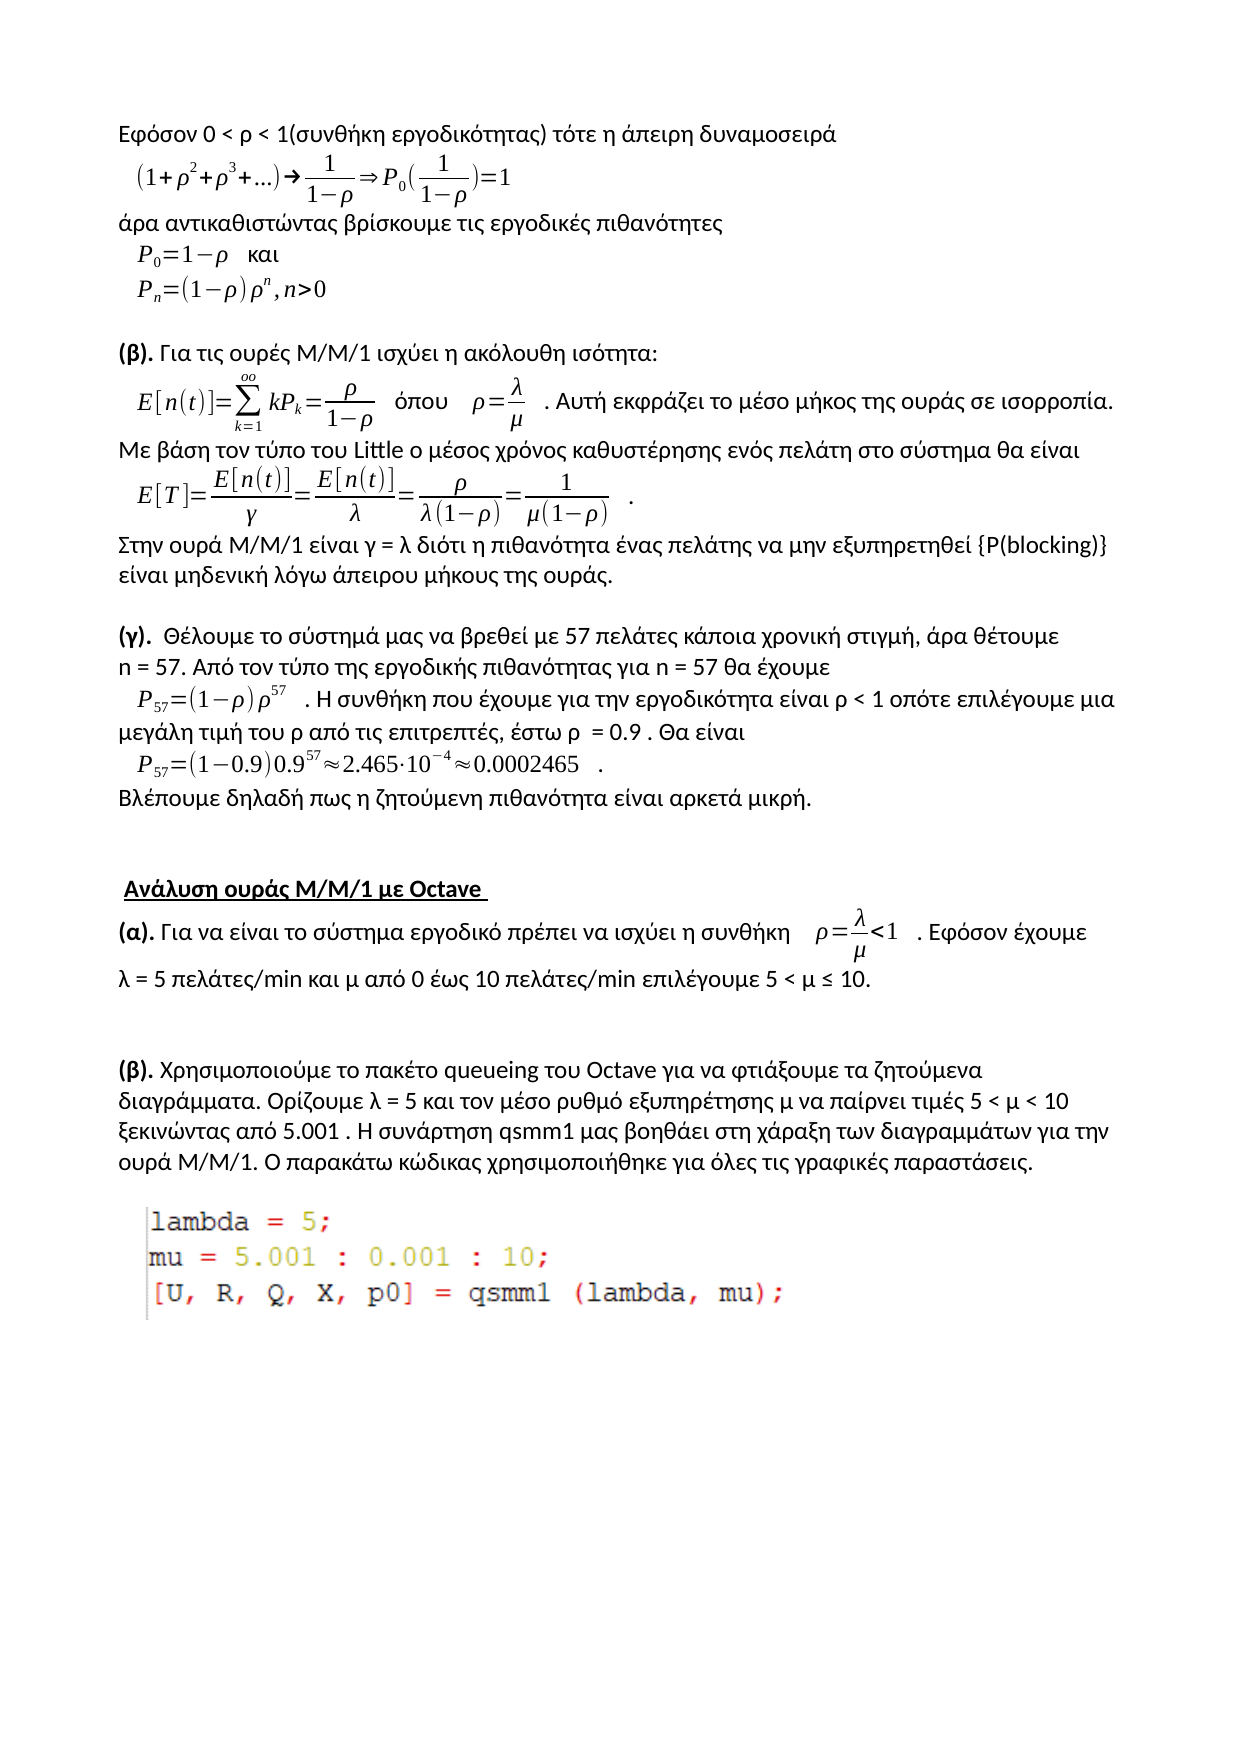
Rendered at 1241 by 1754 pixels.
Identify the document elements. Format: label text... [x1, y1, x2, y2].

text Εφόσον 0 < ρ < 1(συνθήκη εργοδικότητας) τότε η άπειρη δυναμοσειρά [118, 118, 1122, 208]
text (β). Χρησιμοποιούμε το πακέτο queueing του Octave για να φτιάξουμε τα ζητούμενα διαγράμματα. Ορίζουμε λ = 5 και τον μέσο ρυθμό εξυπηρέτησης μ να παίρνει τιμές 5 < μ < 10 ξεκινώντας από 5.001 . Η συνάρτηση qsmm1 μας βοηθάει στη χάραξη των διαγραμμάτων για την ουρά M/M/1. Ο παρακάτω κώδικας χρησιμοποιήθηκε για όλες τις γραφικές παραστάσεις. [118, 1054, 1122, 1176]
text n = 57. Από τον τύπο της εργοδικής πιθανότητας για n = 57 θα έχουμε [118, 651, 1122, 681]
text Στην ουρά M/M/1 είναι γ = λ διότι η πιθανότητα ένας πελάτης να μην εξυπηρετηθεί {P(blocking)} είναι μηδενική λόγω άπειρου μήκους της ουράς. [118, 529, 1122, 590]
text (α). Για να είναι το σύστημα εργοδικό πρέπει να ισχύει η συνθήκη . Εφόσον έχουμε [118, 904, 1122, 963]
text Βλέπουμε δηλαδή πως η ζητούμενη πιθανότητα είναι αρκετά μικρή. [118, 782, 1122, 812]
text και [118, 238, 1122, 271]
text όπου . Αυτή εκφράζει το μέσο μήκος της ουράς σε ισορροπία. [118, 367, 1122, 435]
picture [145, 1207, 811, 1320]
text (β). Για τις ουρές M/M/1 ισχύει η ακόλουθη ισότητα: [118, 337, 1122, 367]
text . [118, 747, 1122, 782]
text άρα αντικαθιστώντας βρίσκουμε τις εργοδικές πιθανότητες [118, 208, 1122, 238]
text . Η συνθήκη που έχουμε για την εργοδικότητα είναι ρ < 1 οπότε επιλέγουμε μια μεγάλη τιμή του ρ από τις επιτρεπτές, έστω ρ = 0.9 . Θα είναι [118, 681, 1122, 747]
text (γ). Θέλουμε το σύστημά μας να βρεθεί με 57 πελάτες κάποια χρονική στιγμή, άρα θέτουμε [118, 620, 1122, 651]
text λ = 5 πελάτες/min και μ από 0 έως 10 πελάτες/min επιλέγουμε 5 < μ ≤ 10. [118, 963, 1122, 993]
text Με βάση τον τύπο του Little ο μέσος χρόνος καθυστέρησης ενός πελάτη στο σύστημα θα είναι [118, 435, 1122, 465]
text Ανάλυση ουράς Μ/Μ/1 με Octave [118, 873, 1122, 904]
text . [118, 465, 1122, 529]
